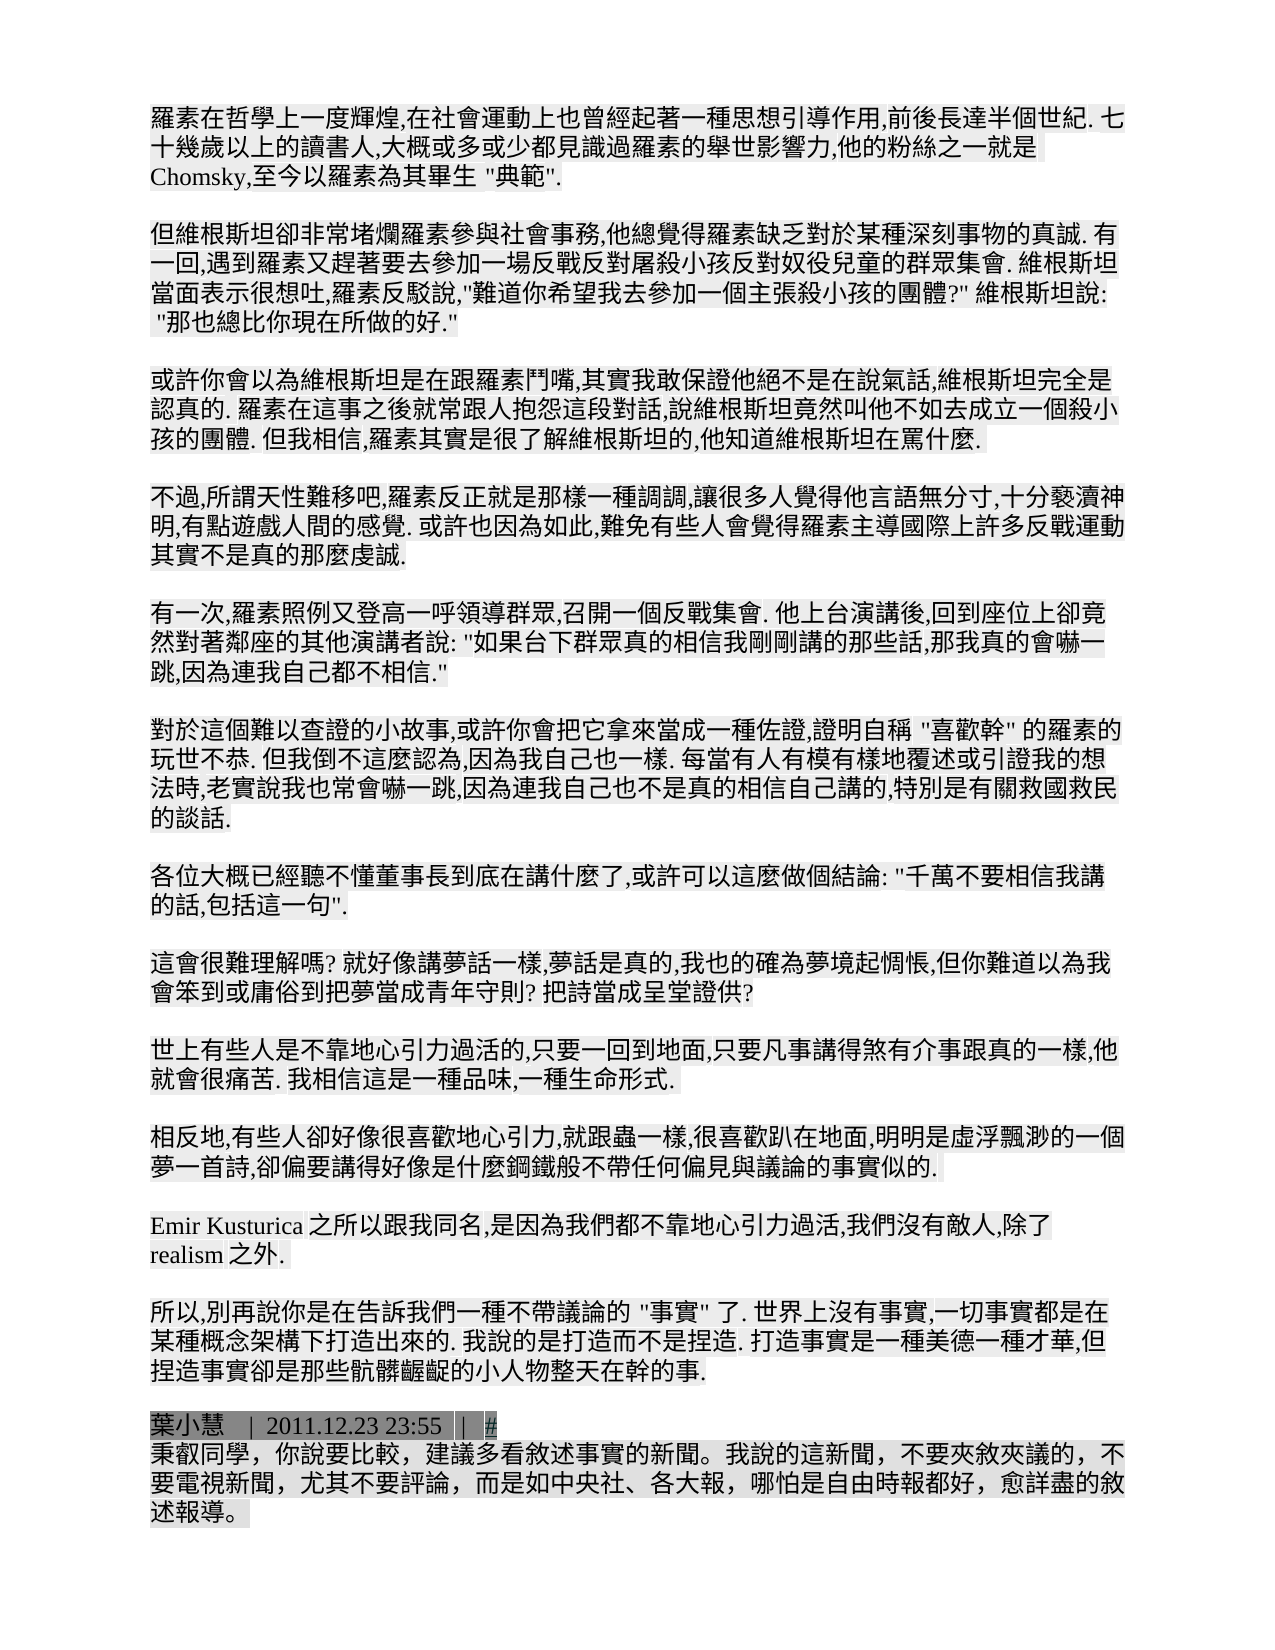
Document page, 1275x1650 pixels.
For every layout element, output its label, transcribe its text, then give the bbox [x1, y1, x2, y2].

text 秉叡同學，你說要比較，建議多看敘述事實的新聞。我說的這新聞，不要夾敘夾議的，不要電視新聞，尤其不要評論，而是如中央社、各大報，哪怕是自由時報都好，愈詳盡的敘述報導。 [150, 1440, 1125, 1556]
text 葉小慧 | 2011.12.23 23:55 | # [150, 1411, 1125, 1440]
text 羅素在哲學上一度輝煌,在社會運動上也曾經起著一種思想引導作用,前後長達半個世紀. 七十幾歲以上的讀書人,大概或多或少都見識過羅素的舉世影響力,他的粉絲之一就是 Chomsky,至今以羅素為其畢生 "典範". 但維根斯坦卻非常堵爛羅素參與社會事務,他總覺得羅素缺乏對於某種深刻事物的真誠. 有一回,遇到羅素又趕著要去參加一場反戰反對屠殺小孩反對奴役兒童的群眾集會. 維根斯坦當面表示很想吐,羅素反駁說,"難道你希望我去參加一個主張殺小孩的團體?" 維根斯坦說: "那也總比你現在所做的好." 或許你會以為維根斯坦是在跟羅素鬥嘴,其實我敢保證他絕不是在說氣話,維根斯坦完全是認真的. 羅素在這事之後就常跟人抱怨這段對話,說維根斯坦竟然叫他不如去成立一個殺小孩的團體. 但我相信,羅素其實是很了解維根斯坦的,他知道維根斯坦在罵什麼. 不過,所謂天性難移吧,羅素反正就是那樣一種調調,讓很多人覺得他言語無分寸,十分褻瀆神明,有點遊戲人間的感覺. 或許也因為如此,難免有些人會覺得羅素主導國際上許多反戰運動其實不是真的那麼虔誠. 有一次,羅素照例又登高一呼領導群眾,召開一個反戰集會. 他上台演講後,回到座位上卻竟然對著鄰座的其他演講者說: "如果台下群眾真的相信我剛剛講的那些話,那我真的會嚇一跳,因為連我自己都不相信." 對於這個難以查證的小故事,或許你會把它拿來當成一種佐證,證明自稱 "喜歡幹" 的羅素的玩世不恭. 但我倒不這麼認為,因為我自己也一樣. 每當有人有模有樣地覆述或引證我的想法時,老實說我也常會嚇一跳,因為連我自己也不是真的相信自己講的,特別是有關救國救民的談話. 各位大概已經聽不懂董事長到底在講什麼了,或許可以這麼做個結論: "千萬不要相信我講的話,包括這一句". 這會很難理解嗎? 就好像講夢話一樣,夢話是真的,我也的確為夢境起惆悵,但你難道以為我會笨到或庸俗到把夢當成青年守則? 把詩當成呈堂證供? 世上有些人是不靠地心引力過活的,只要一回到地面,只要凡事講得煞有介事跟真的一樣,他就會很痛苦. 我相信這是一種品味,一種生命形式. 相反地,有些人卻好像很喜歡地心引力,就跟蟲一樣,很喜歡趴在地面,明明是虛浮飄渺的一個夢一首詩,卻偏要講得好像是什麼鋼鐵般不帶任何偏見與議論的事實似的. Emir Kusturica之所以跟我同名,是因為我們都不靠地心引力過活,我們沒有敵人,除了realism之外. 所以,別再說你是在告訴我們一種不帶議論的 "事實" 了. 世界上沒有事實,一切事實都是在某種概念架構下打造出來的. 我說的是打造而不是捏造. 打造事實是一種美德一種才華,但捏造事實卻是那些骯髒齷齪的小人物整天在幹的事. [150, 75, 1125, 1386]
